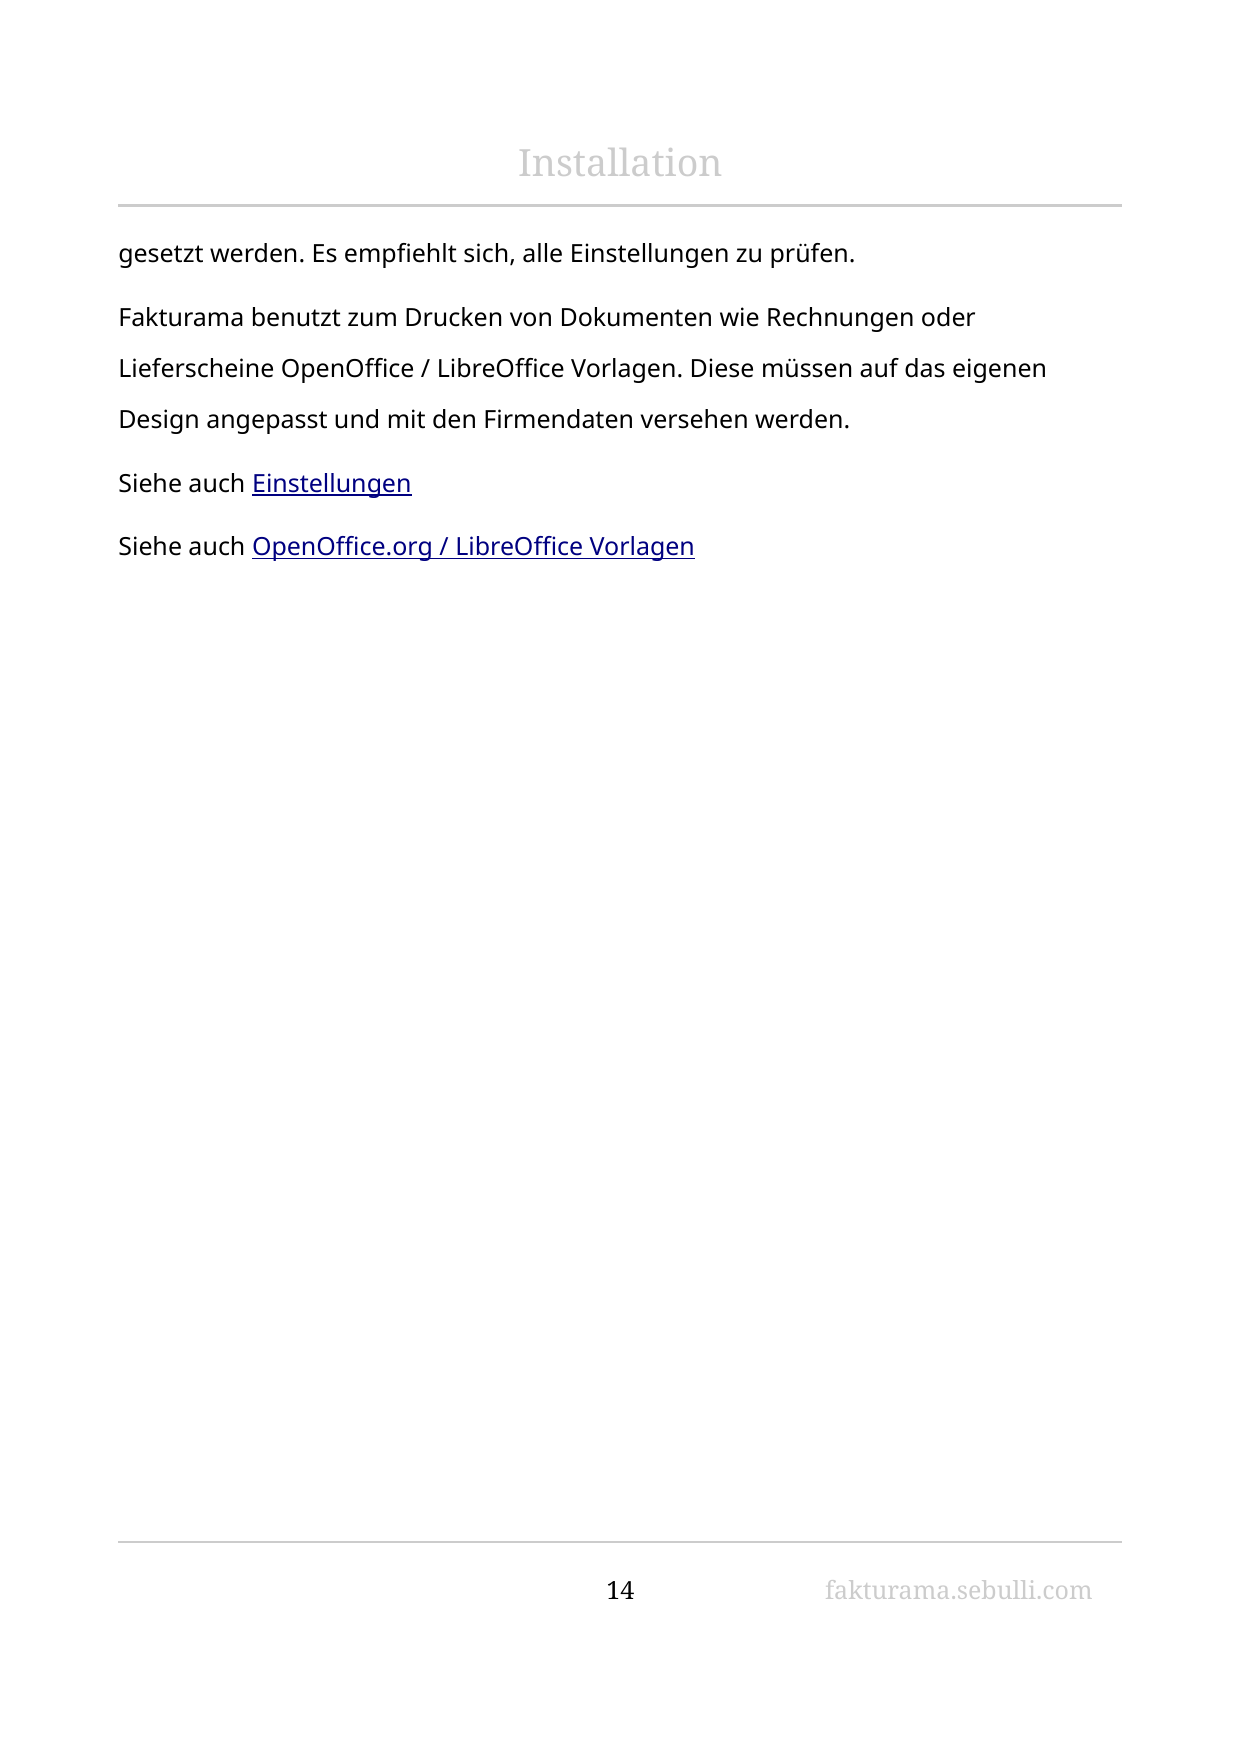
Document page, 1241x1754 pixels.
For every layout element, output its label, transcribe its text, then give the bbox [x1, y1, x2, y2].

text gesetzt werden. Es empfiehlt sich, alle Einstellungen zu prüfen. [118, 236, 1122, 270]
text Siehe auch OpenOffice.org / LibreOffice Vorlagen [118, 529, 1122, 563]
text Siehe auch Einstellungen [118, 465, 1122, 499]
text Fakturama benutzt zum Drucken von Dokumenten wie Rechnungen oder Lieferscheine OpenOffice / LibreOffice Vorlagen. Diese müssen auf das eigenen Design angepasst und mit den Firmendaten versehen werden. [118, 300, 1122, 436]
